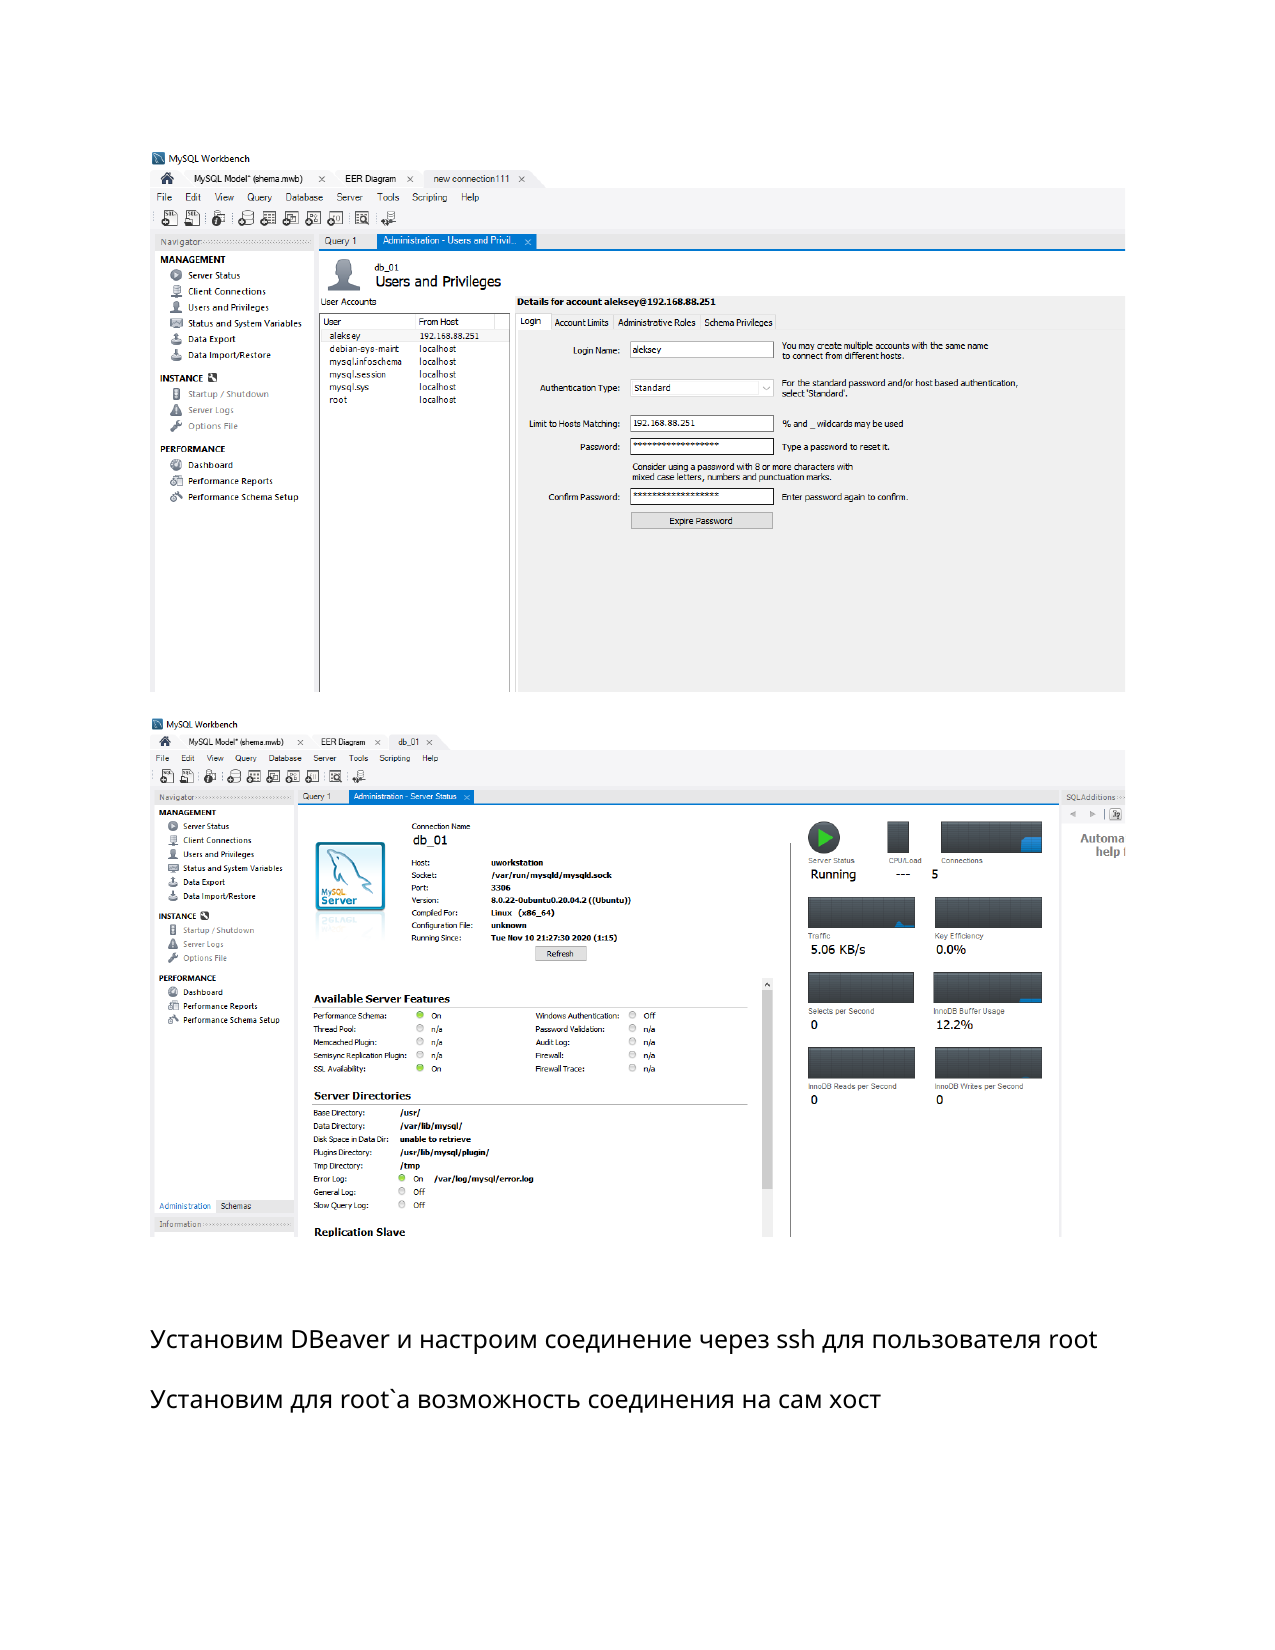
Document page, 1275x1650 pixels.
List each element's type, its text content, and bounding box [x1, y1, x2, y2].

text Установим для root`a возможность соединения на сам хост [150, 1382, 1125, 1416]
text Установим DBeaver и настроим соединение через ssh для пользователя root [150, 1322, 1125, 1356]
